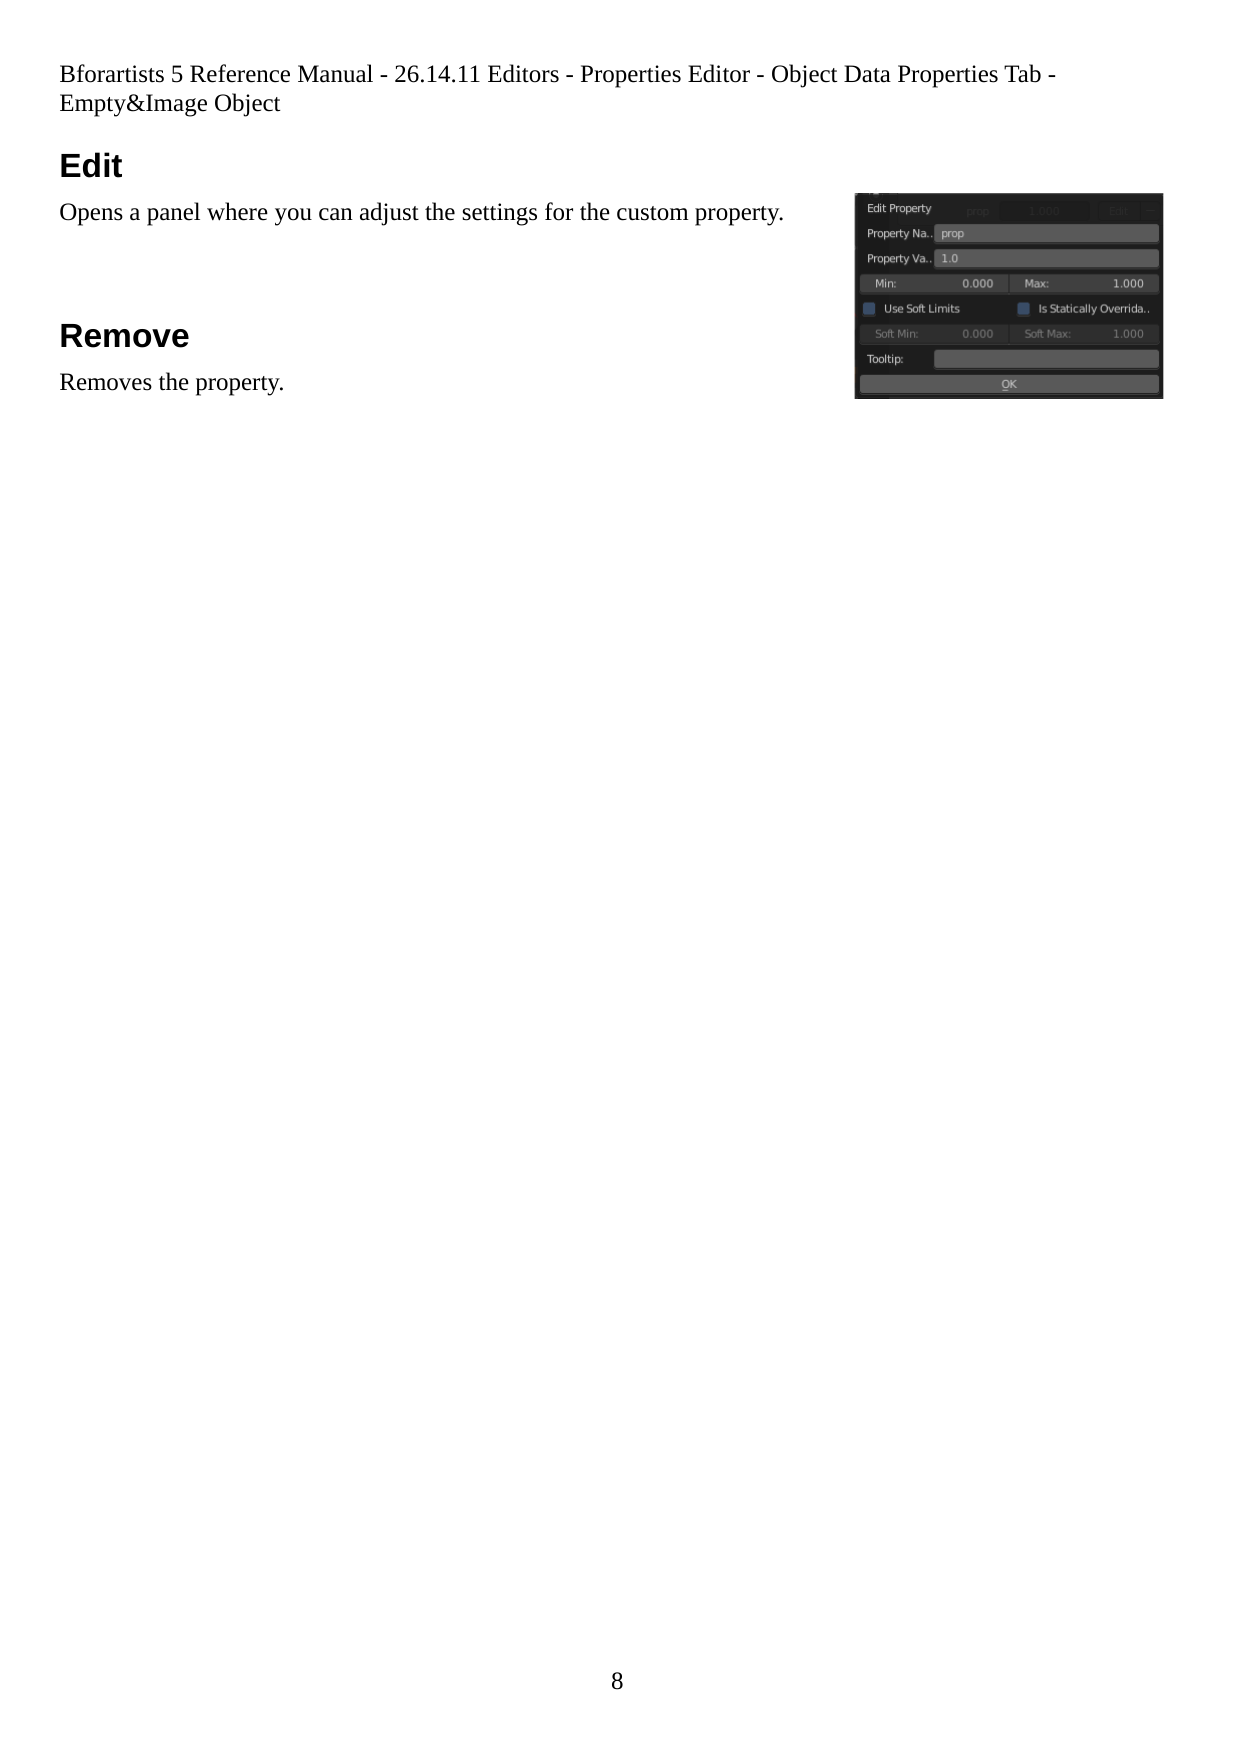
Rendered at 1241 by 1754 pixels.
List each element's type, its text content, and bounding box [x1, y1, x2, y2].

text Removes the property. [59, 367, 854, 396]
subtitle Edit [59, 146, 1181, 185]
subtitle [1164, 316, 1181, 355]
text Opens a panel where you can adjust the settings for the custom property. [59, 197, 854, 226]
picture [854, 193, 1164, 399]
subtitle Remove [59, 316, 854, 355]
text [1164, 367, 1181, 396]
